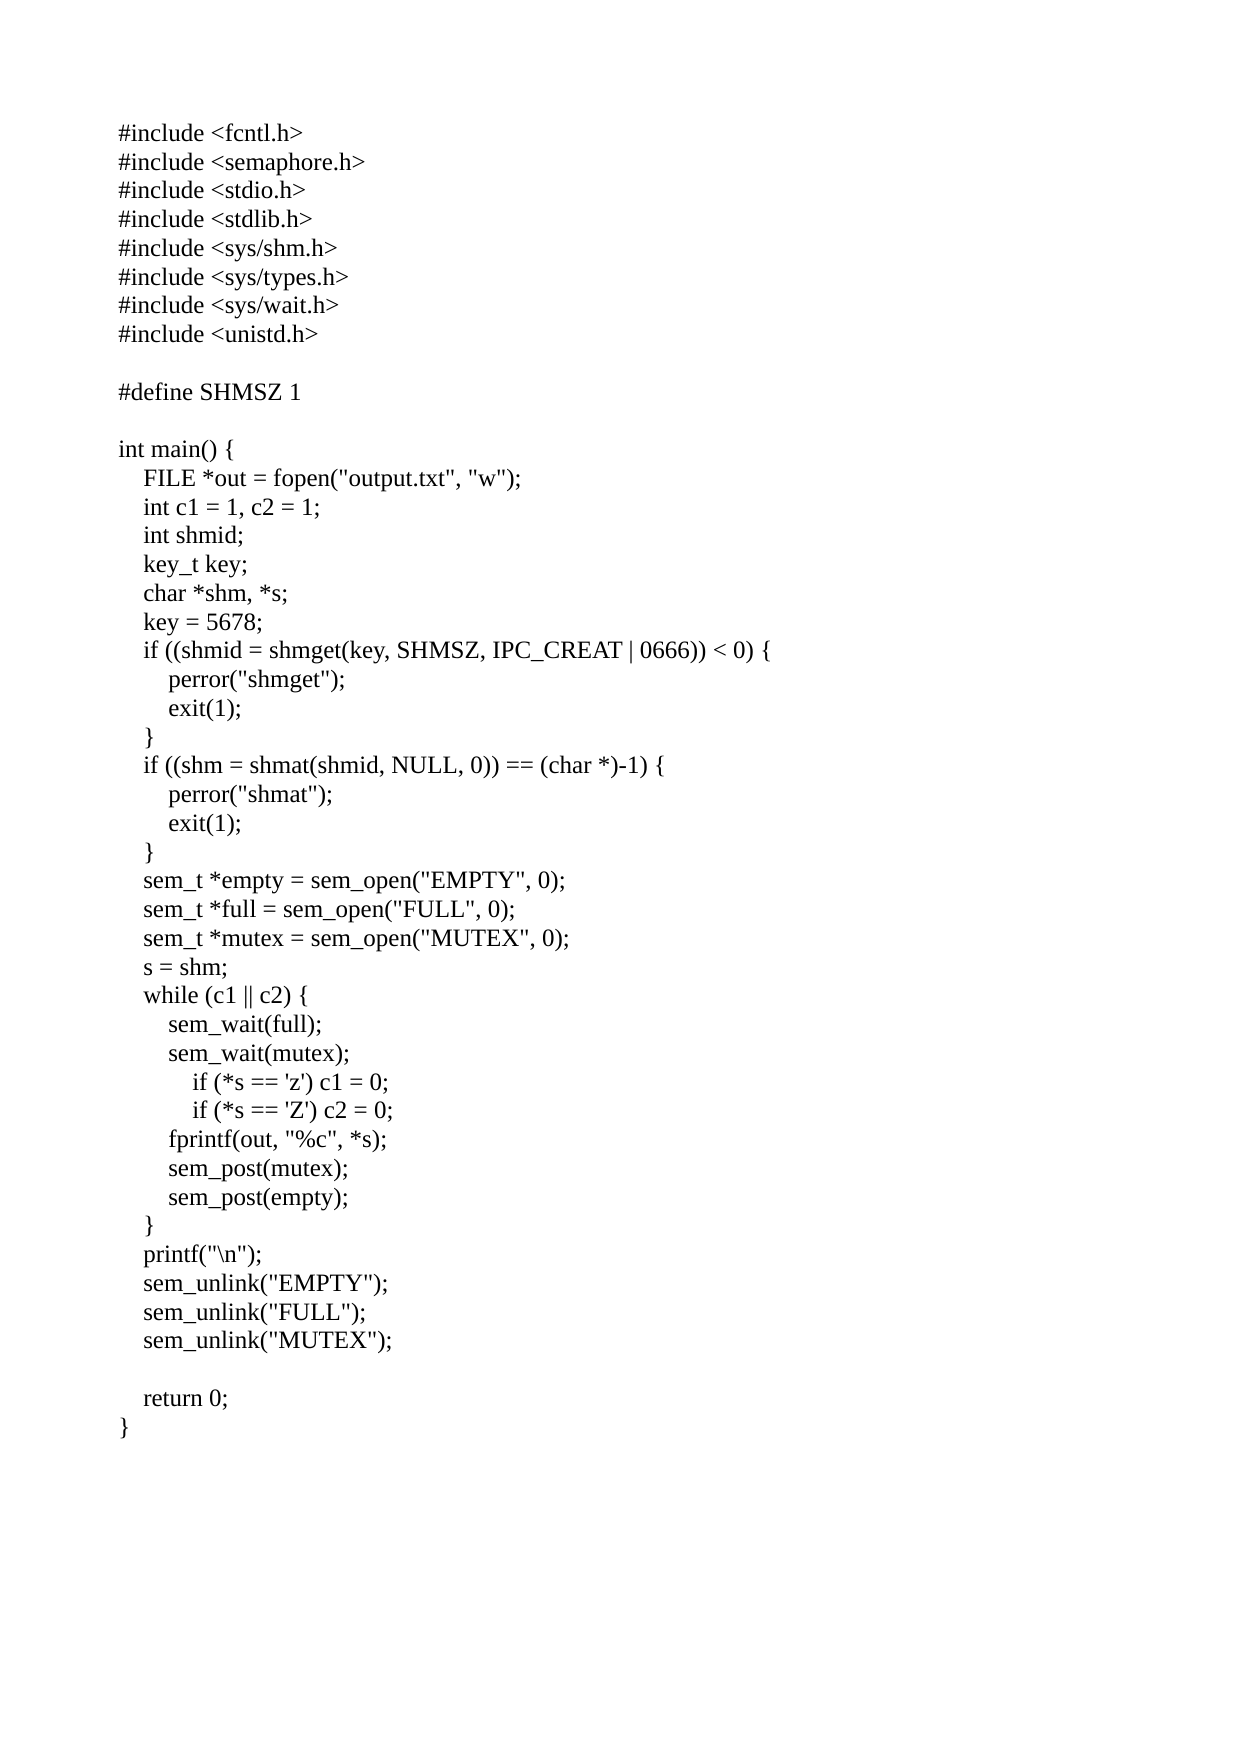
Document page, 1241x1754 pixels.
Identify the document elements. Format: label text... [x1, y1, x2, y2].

text printf("\n"); [118, 1239, 1122, 1268]
text perror("shmat"); [118, 779, 1122, 808]
text fprintf(out, "%c", *s); [118, 1124, 1122, 1153]
text sem_wait(mutex); [118, 1038, 1122, 1067]
text sem_unlink("MUTEX"); [118, 1326, 1122, 1354]
text FILE *out = fopen("output.txt", "w"); [118, 463, 1122, 492]
text sem_t *full = sem_open("FULL", 0); [118, 894, 1122, 923]
text } [118, 1412, 1122, 1441]
text int c1 = 1, c2 = 1; [118, 492, 1122, 521]
text sem_post(mutex); [118, 1153, 1122, 1182]
text key_t key; [118, 549, 1122, 578]
text } [118, 837, 1122, 866]
text #include <sys/wait.h> [118, 291, 1122, 319]
text if ((shmid = shmget(key, SHMSZ, IPC_CREAT | 0666)) < 0) { [118, 636, 1122, 664]
text sem_post(empty); [118, 1182, 1122, 1211]
text exit(1); [118, 693, 1122, 722]
text sem_t *empty = sem_open("EMPTY", 0); [118, 866, 1122, 894]
text if ((shm = shmat(shmid, NULL, 0)) == (char *)-1) { [118, 751, 1122, 779]
text sem_unlink("FULL"); [118, 1297, 1122, 1326]
text sem_wait(full); [118, 1009, 1122, 1038]
text #include <sys/types.h> [118, 262, 1122, 291]
text } [118, 1211, 1122, 1239]
text return 0; [118, 1383, 1122, 1412]
text sem_t *mutex = sem_open("MUTEX", 0); [118, 923, 1122, 952]
text if (*s == 'Z') c2 = 0; [118, 1096, 1122, 1124]
text sem_unlink("EMPTY"); [118, 1268, 1122, 1297]
text if (*s == 'z') c1 = 0; [118, 1067, 1122, 1096]
text exit(1); [118, 808, 1122, 837]
text int main() { [118, 434, 1122, 463]
text #include <semaphore.h> [118, 147, 1122, 176]
text #include <stdlib.h> [118, 204, 1122, 233]
text } [118, 722, 1122, 751]
text int shmid; [118, 521, 1122, 549]
text s = shm; [118, 952, 1122, 981]
text perror("shmget"); [118, 664, 1122, 693]
text char *shm, *s; [118, 578, 1122, 607]
text #include <unistd.h> [118, 319, 1122, 348]
text #include <stdio.h> [118, 176, 1122, 204]
text #define SHMSZ 1 [118, 377, 1122, 406]
text #include <fcntl.h> [118, 118, 1122, 147]
text key = 5678; [118, 607, 1122, 636]
text #include <sys/shm.h> [118, 233, 1122, 262]
text while (c1 || c2) { [118, 981, 1122, 1009]
